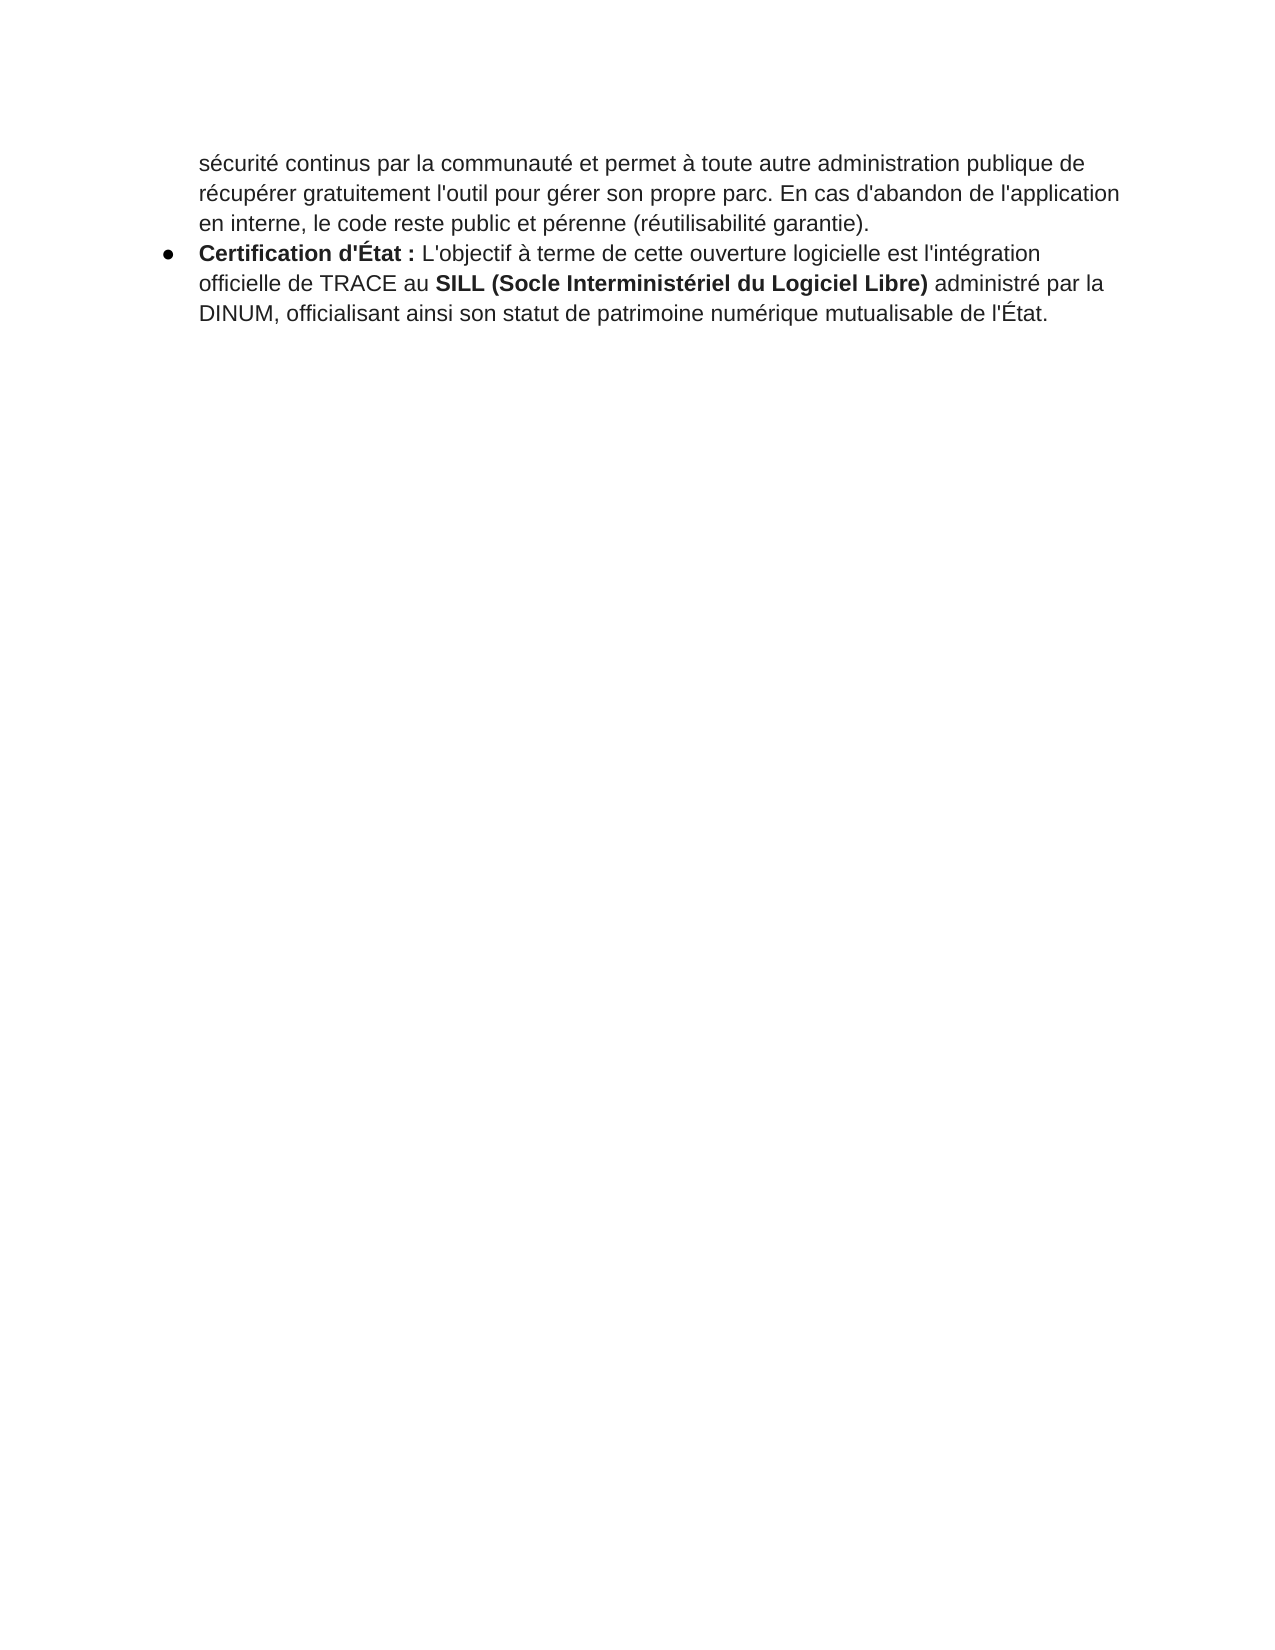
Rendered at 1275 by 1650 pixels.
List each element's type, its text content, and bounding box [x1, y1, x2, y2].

list Certification d'État : L'objectif à terme de cette ouverture logicielle est l'intégration officielle de TRACE au SILL (Socle Interministériel du Logiciel Libre) administré par la DINUM, officialisant ainsi son statut de patrimoine numérique mutualisable de l'État. [161, 240, 1125, 326]
list sécurité continus par la communauté et permet à toute autre administration publique de récupérer gratuitement l'outil pour gérer son propre parc. En cas d'abandon de l'application en interne, le code reste public et pérenne (réutilisabilité garantie). [161, 150, 1125, 236]
